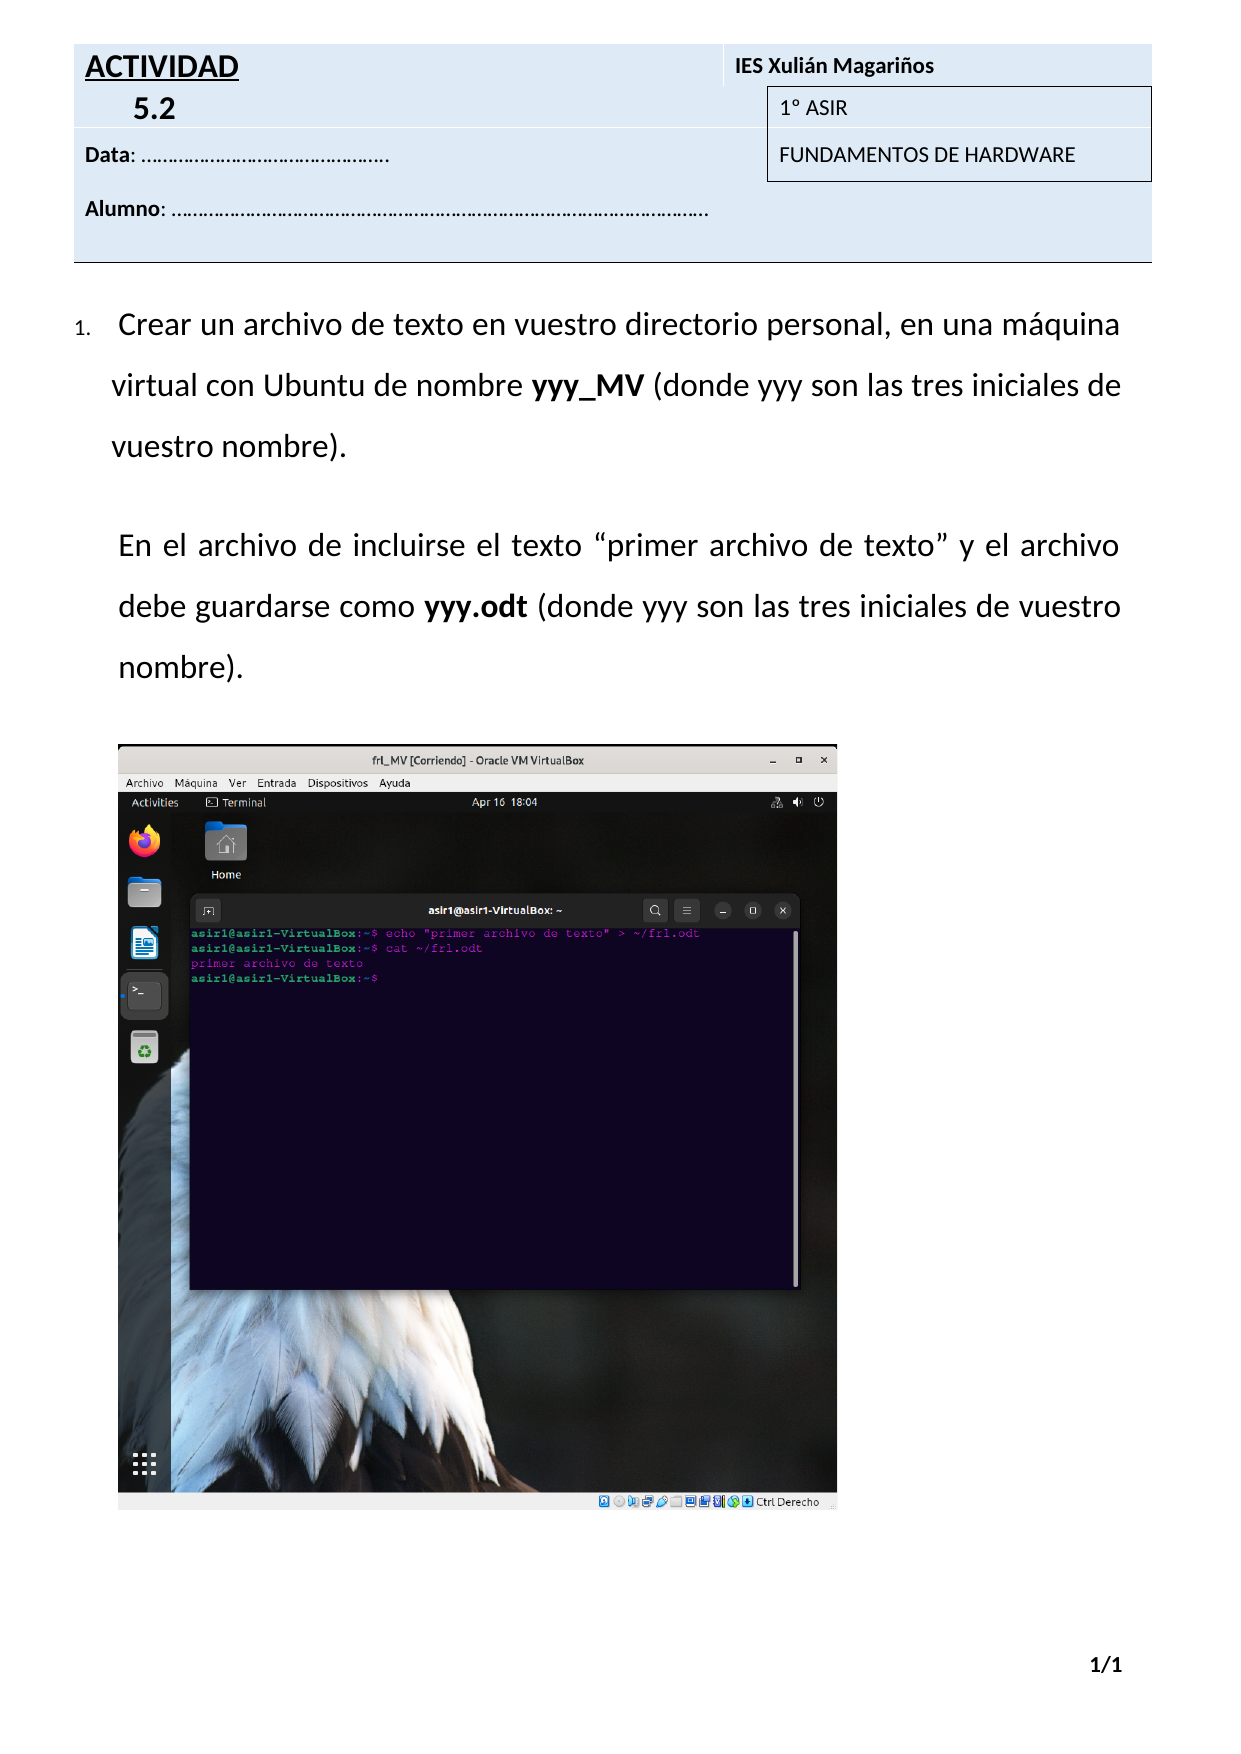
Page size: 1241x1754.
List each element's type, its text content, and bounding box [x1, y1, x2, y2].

text En el archivo de incluirse el texto “primer archivo de texto” y el archivo debe guardarse como yyy.odt (donde yyy son las tres iniciales de vuestro nombre). [118, 524, 1122, 687]
picture [118, 744, 838, 1510]
list Crear un archivo de texto en vuestro directorio personal, en una máquina virtual con Ubuntu de nombre yyy_MV (donde yyy son las tres iniciales de vuestro nombre). [74, 303, 1122, 466]
